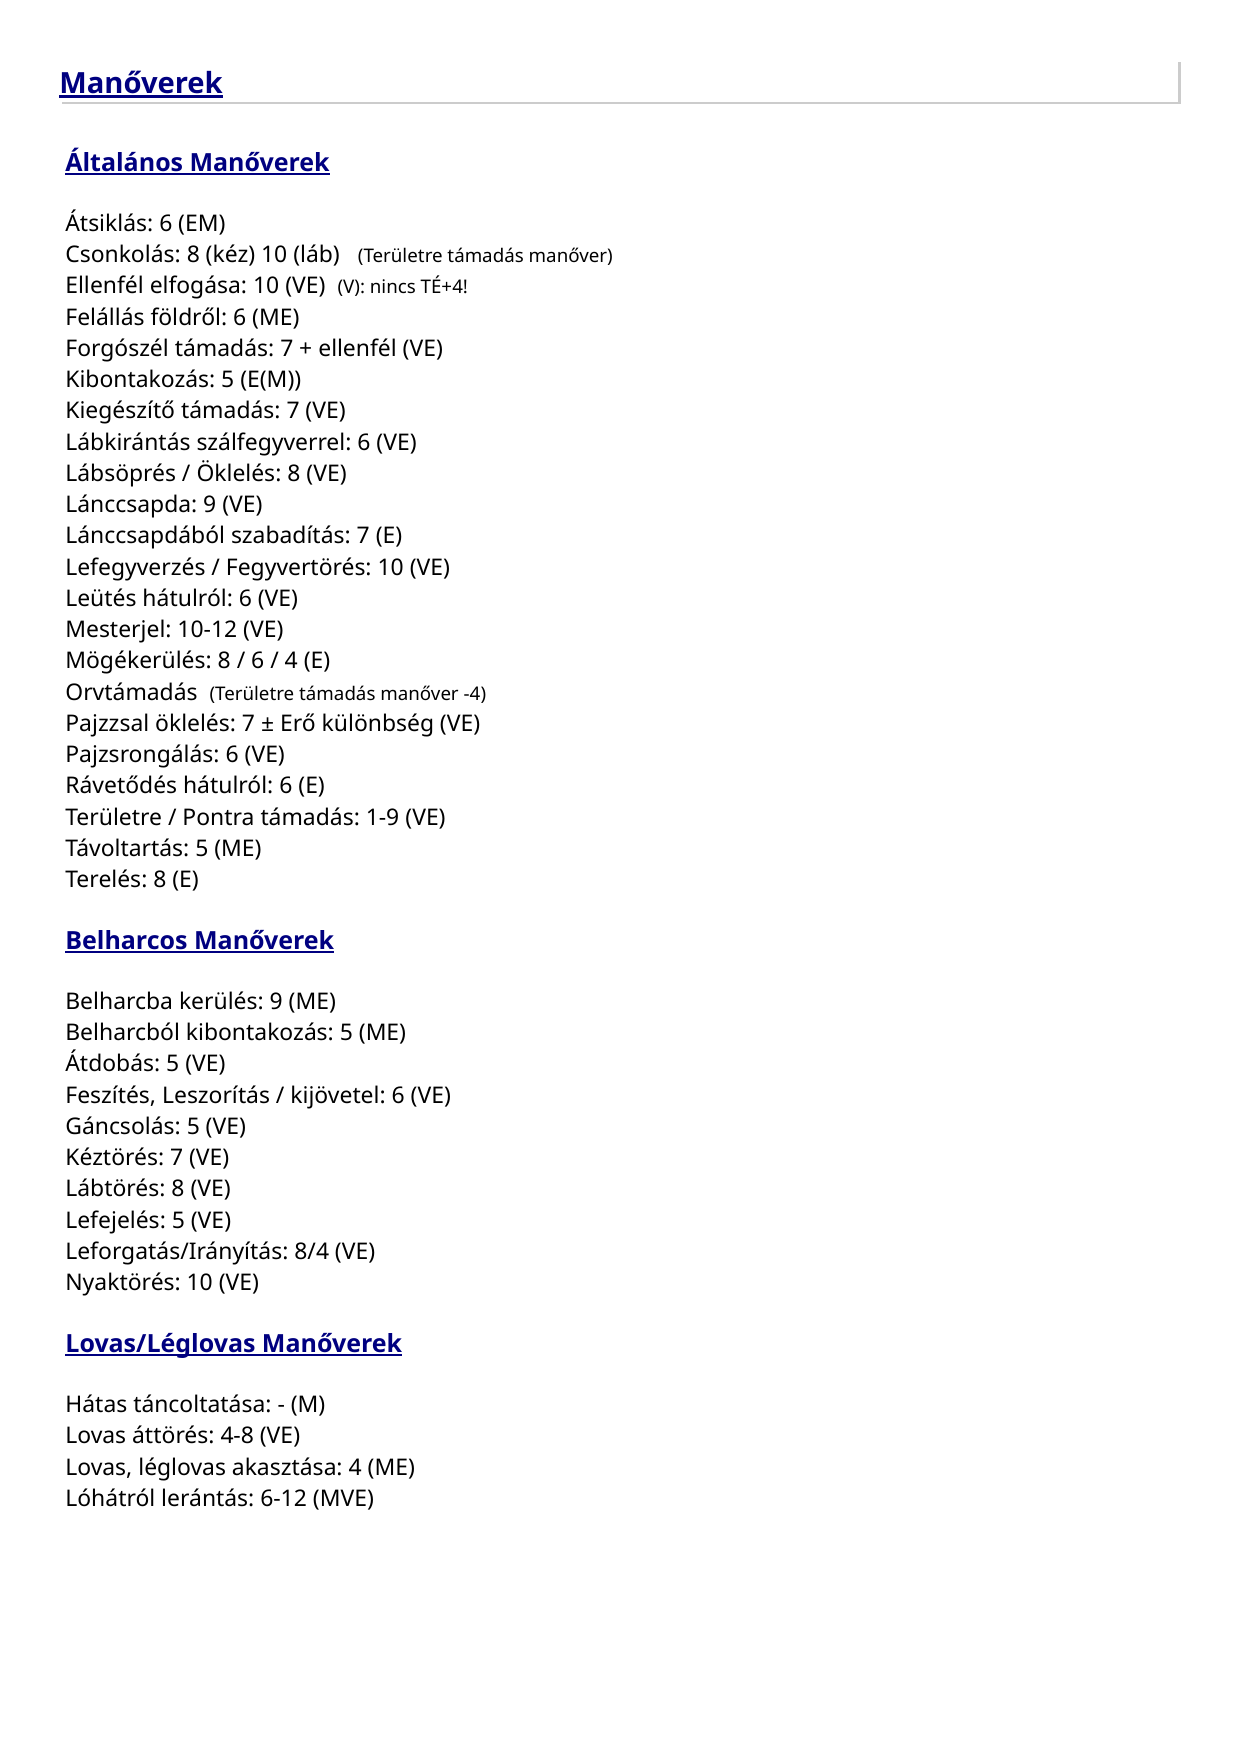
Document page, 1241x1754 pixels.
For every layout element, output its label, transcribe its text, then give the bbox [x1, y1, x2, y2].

text Általános Manőverek [65, 144, 1181, 178]
text Lovas/Léglovas Manőverek [65, 1326, 1181, 1360]
subtitle Manőverek [59, 62, 1178, 102]
text Hátas táncoltatása: - (M) Lovas áttörés: 4-8 (VE) Lovas, léglovas akasztása: 4 (ME) Lóhátról lerántás: 6-12 (MVE) [65, 1360, 1181, 1542]
text Belharcos Manőverek [65, 922, 1181, 956]
text Belharcba kerülés: 9 (ME) Belharcból kibontakozás: 5 (ME) Átdobás: 5 (VE) Feszítés, Leszorítás / kijövetel: 6 (VE) Gáncsolás: 5 (VE) Kéztörés: 7 (VE) Lábtörés: 8 (VE) Lefejelés: 5 (VE) Leforgatás/Irányítás: 8/4 (VE) Nyaktörés: 10 (VE) [65, 985, 1181, 1326]
text Átsiklás: 6 (EM) Csonkolás: 8 (kéz) 10 (láb) (Területre támadás manőver) Ellenfél elfogása: 10 (VE) (V): nincs TÉ+4! Felállás földről: 6 (ME) Forgószél támadás: 7 + ellenfél (VE) Kibontakozás: 5 (E(M)) Kiegészítő támadás: 7 (VE) Lábkirántás szálfegyverrel: 6 (VE) Lábsöprés / Öklelés: 8 (VE) Lánccsapda: 9 (VE) Lánccsapdából szabadítás: 7 (E) Lefegyverzés / Fegyvertörés: 10 (VE) Leütés hátulról: 6 (VE) Mesterjel: 10-12 (VE) Mögékerülés: 8 / 6 / 4 (E) Orvtámadás (Területre támadás manőver -4) Pajzzsal öklelés: 7 ± Erő különbség (VE) Pajzsrongálás: 6 (VE) Rávetődés hátulról: 6 (E) Területre / Pontra támadás: 1-9 (VE) Távoltartás: 5 (ME) Terelés: 8 (E) [65, 178, 1181, 922]
